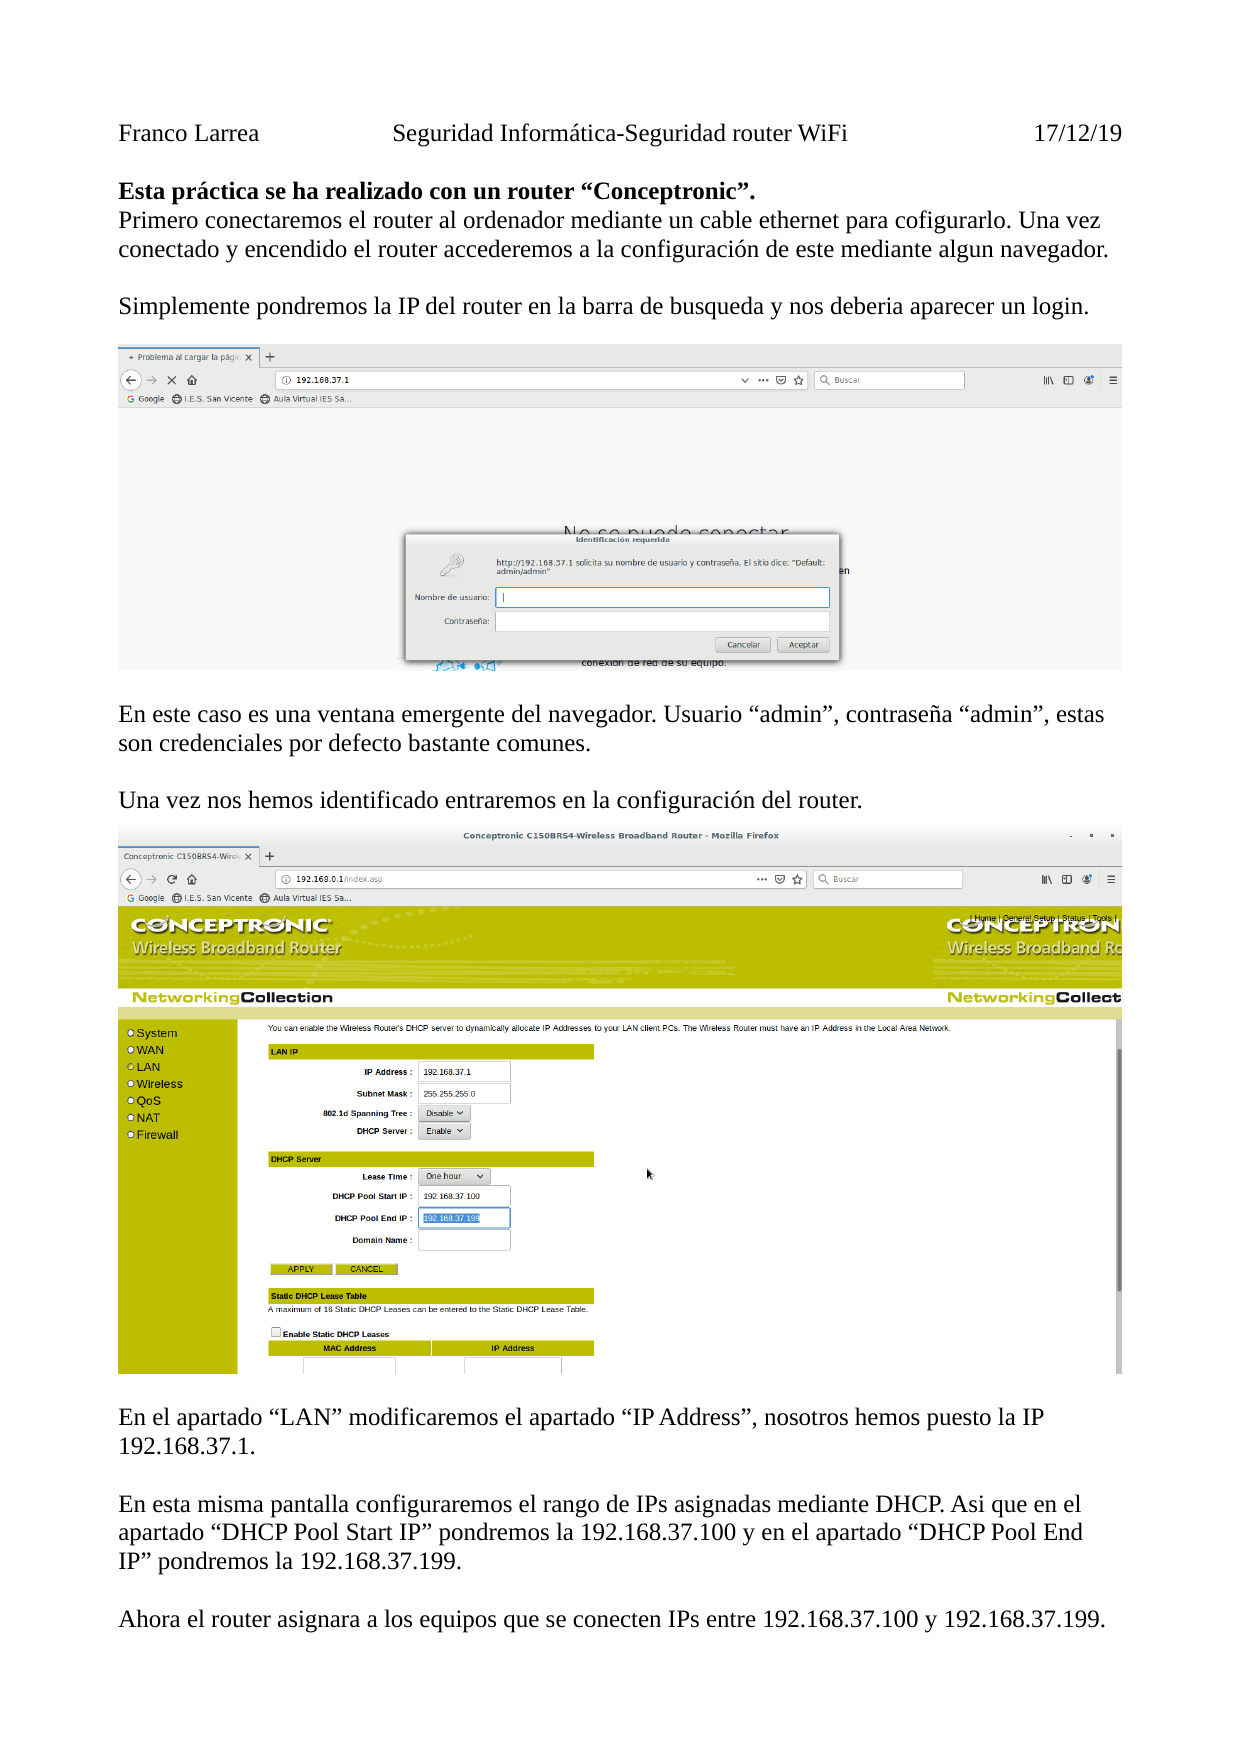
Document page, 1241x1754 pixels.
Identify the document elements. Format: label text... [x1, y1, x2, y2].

text Esta práctica se ha realizado con un router “Conceptronic”. [118, 176, 1122, 205]
text Primero conectaremos el router al ordenador mediante un cable ethernet para cofigurarlo. Una vez conectado y encendido el router accederemos a la configuración de este mediante algun navegador. [118, 205, 1122, 263]
text Ahora el router asignara a los equipos que se conecten IPs entre 192.168.37.100 y 192.168.37.199. [118, 1604, 1122, 1632]
text En el apartado “LAN” modificaremos el apartado “IP Address”, nosotros hemos puesto la IP 192.168.37.1. [118, 1402, 1122, 1460]
text Una vez nos hemos identificado entraremos en la configuración del router. [118, 786, 1122, 814]
text En esta misma pantalla configuraremos el rango de IPs asignadas mediante DHCP. Asi que en el apartado “DHCP Pool Start IP” pondremos la 192.168.37.100 y en el apartado “DHCP Pool End IP” pondremos la 192.168.37.199. [118, 1489, 1122, 1575]
picture [118, 344, 1123, 671]
picture [118, 825, 1123, 1374]
text En este caso es una ventana emergente del navegador. Usuario “admin”, contraseña “admin”, estas son credenciales por defecto bastante comunes. [118, 699, 1122, 757]
text Simplemente pondremos la IP del router en la barra de busqueda y nos deberia aparecer un login. [118, 291, 1122, 320]
